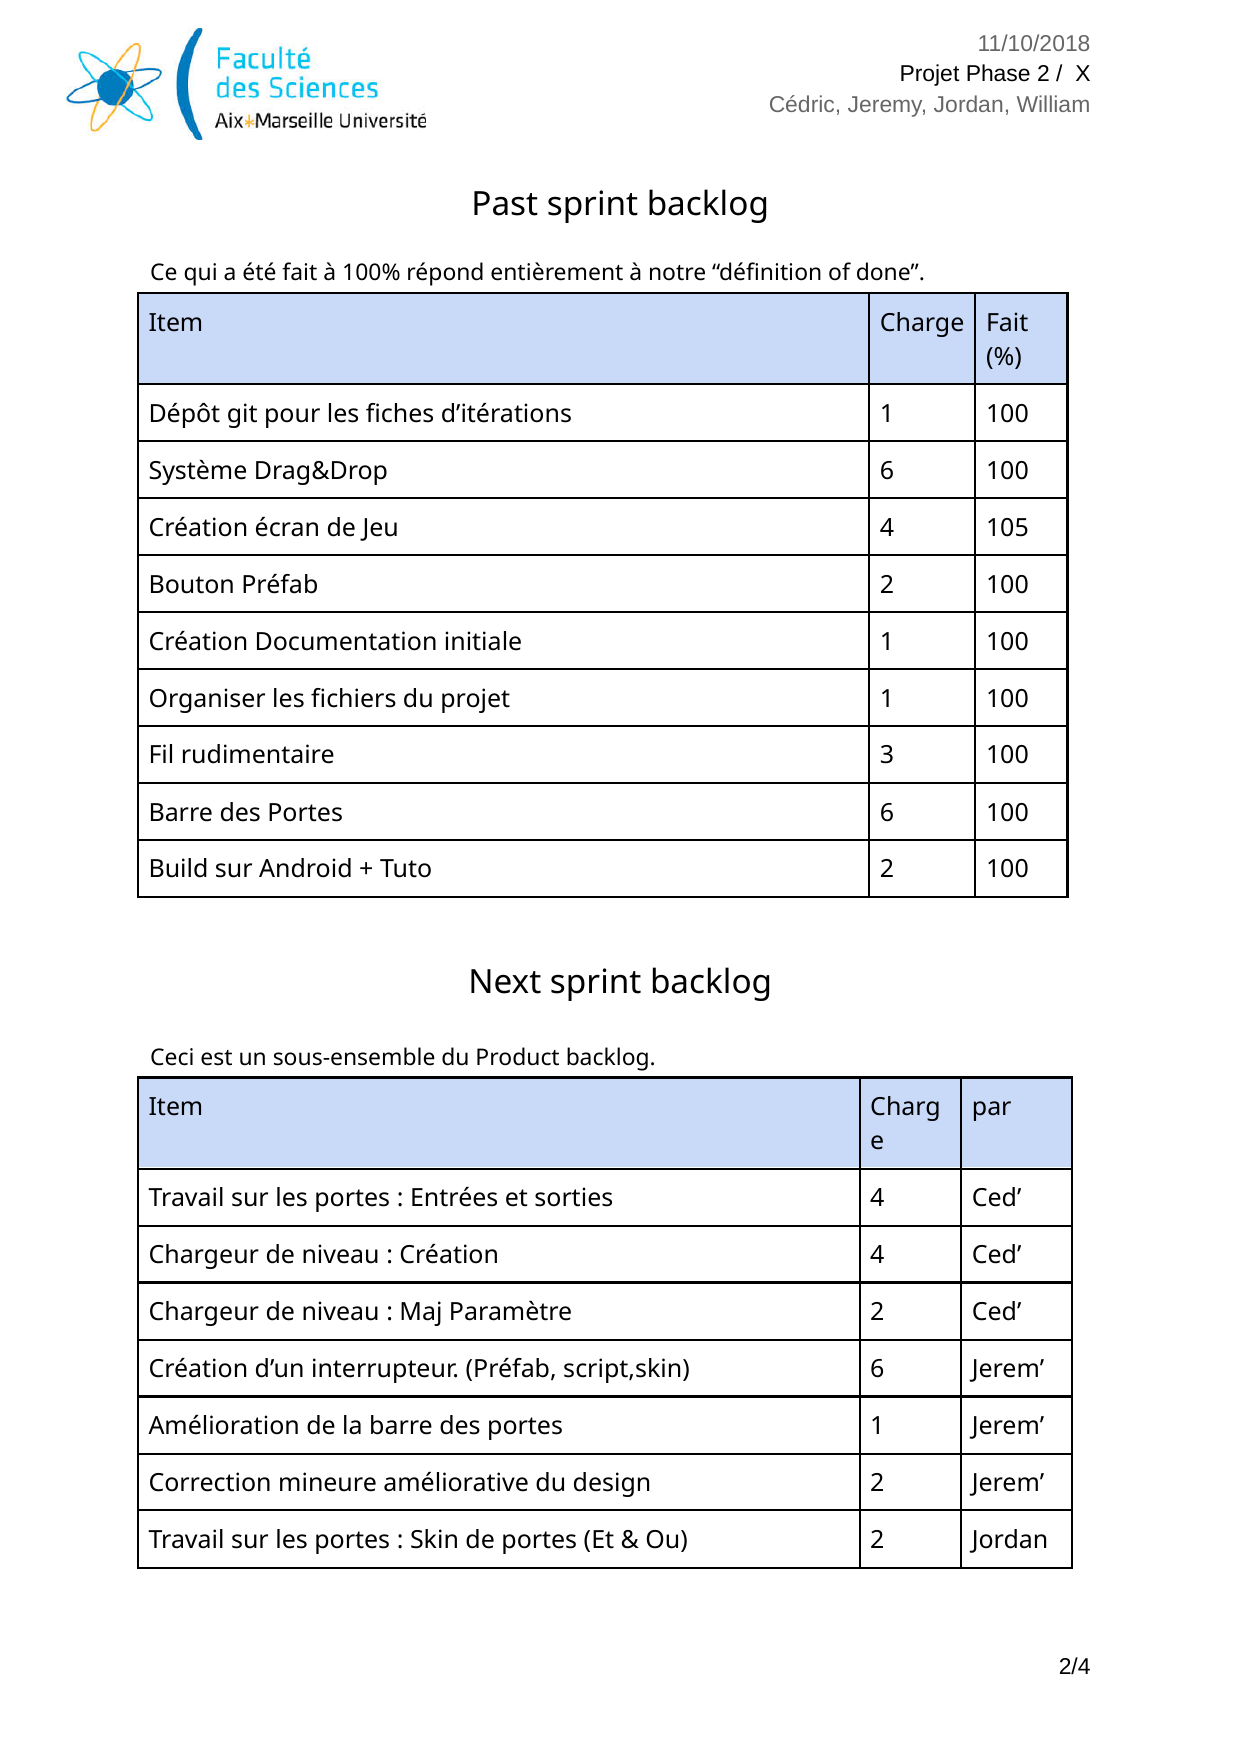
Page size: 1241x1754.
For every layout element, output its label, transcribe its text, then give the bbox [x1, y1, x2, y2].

table_cell 3 [870, 727, 974, 782]
table_cell 1 [870, 613, 974, 668]
table_cell Organiser les fichiers du projet [139, 670, 868, 725]
text Ce qui a été fait à 100% répond entièrement à notre “définition of done”. [150, 256, 1090, 287]
table_cell 2 [861, 1284, 960, 1338]
table_cell Build sur Android + Tuto [139, 841, 868, 896]
table_cell Création Documentation initiale [139, 613, 868, 668]
table_header Charge [870, 294, 974, 383]
table_header Fait (%) [976, 294, 1066, 383]
table_cell 100 [976, 442, 1066, 497]
text Past sprint backlog [150, 180, 1090, 226]
table_cell Fil rudimentaire [139, 727, 868, 782]
table_cell 2 [870, 556, 974, 611]
table_cell Barre des Portes [139, 784, 868, 839]
table_cell Ced’ [962, 1227, 1071, 1281]
table_cell Jordan [962, 1511, 1071, 1567]
text Next sprint backlog [150, 958, 1090, 1003]
table_cell Travail sur les portes : Entrées et sorties [139, 1170, 859, 1224]
picture [65, 28, 426, 140]
table_cell Jerem’ [962, 1455, 1071, 1509]
table_cell 100 [976, 727, 1066, 782]
table_cell 100 [976, 841, 1066, 896]
table_cell 2 [861, 1511, 960, 1567]
table_cell 6 [870, 442, 974, 497]
table_cell 4 [861, 1170, 960, 1224]
text Ceci est un sous-ensemble du Product backlog. [150, 1041, 1090, 1072]
table_cell Création écran de Jeu [139, 499, 868, 554]
table_cell 1 [861, 1398, 960, 1452]
table_cell Amélioration de la barre des portes [139, 1398, 859, 1452]
table_cell Ced’ [962, 1284, 1071, 1338]
table_cell 1 [870, 385, 974, 440]
table_cell 4 [870, 499, 974, 554]
table_cell 2 [861, 1455, 960, 1509]
table_header par [962, 1079, 1071, 1167]
table_cell Création d’un interrupteur. (Préfab, script,skin) [139, 1341, 859, 1395]
table_cell Chargeur de niveau : Création [139, 1227, 859, 1281]
table_cell Système Drag&Drop [139, 442, 868, 497]
table_cell Jerem’ [962, 1341, 1071, 1395]
table_cell 100 [976, 613, 1066, 668]
table_cell 6 [861, 1341, 960, 1395]
table_cell Dépôt git pour les fiches d’itérations [139, 385, 868, 440]
table_cell Jerem’ [962, 1398, 1071, 1452]
table_header Item [139, 1079, 859, 1167]
table_cell 105 [976, 499, 1066, 554]
table_header Charge [861, 1079, 960, 1167]
table_cell 100 [976, 385, 1066, 440]
table_header Item [139, 294, 868, 383]
table_cell 1 [870, 670, 974, 725]
table_cell Bouton Préfab [139, 556, 868, 611]
table_cell 2 [870, 841, 974, 896]
table_cell 4 [861, 1227, 960, 1281]
table_cell Chargeur de niveau : Maj Paramètre [139, 1284, 859, 1338]
table_cell 100 [976, 556, 1066, 611]
table_cell Correction mineure améliorative du design [139, 1455, 859, 1509]
table_cell 100 [976, 784, 1066, 839]
table_cell Travail sur les portes : Skin de portes (Et & Ou) [139, 1511, 859, 1567]
table_cell 6 [870, 784, 974, 839]
table_cell Ced’ [962, 1170, 1071, 1224]
table_cell 100 [976, 670, 1066, 725]
